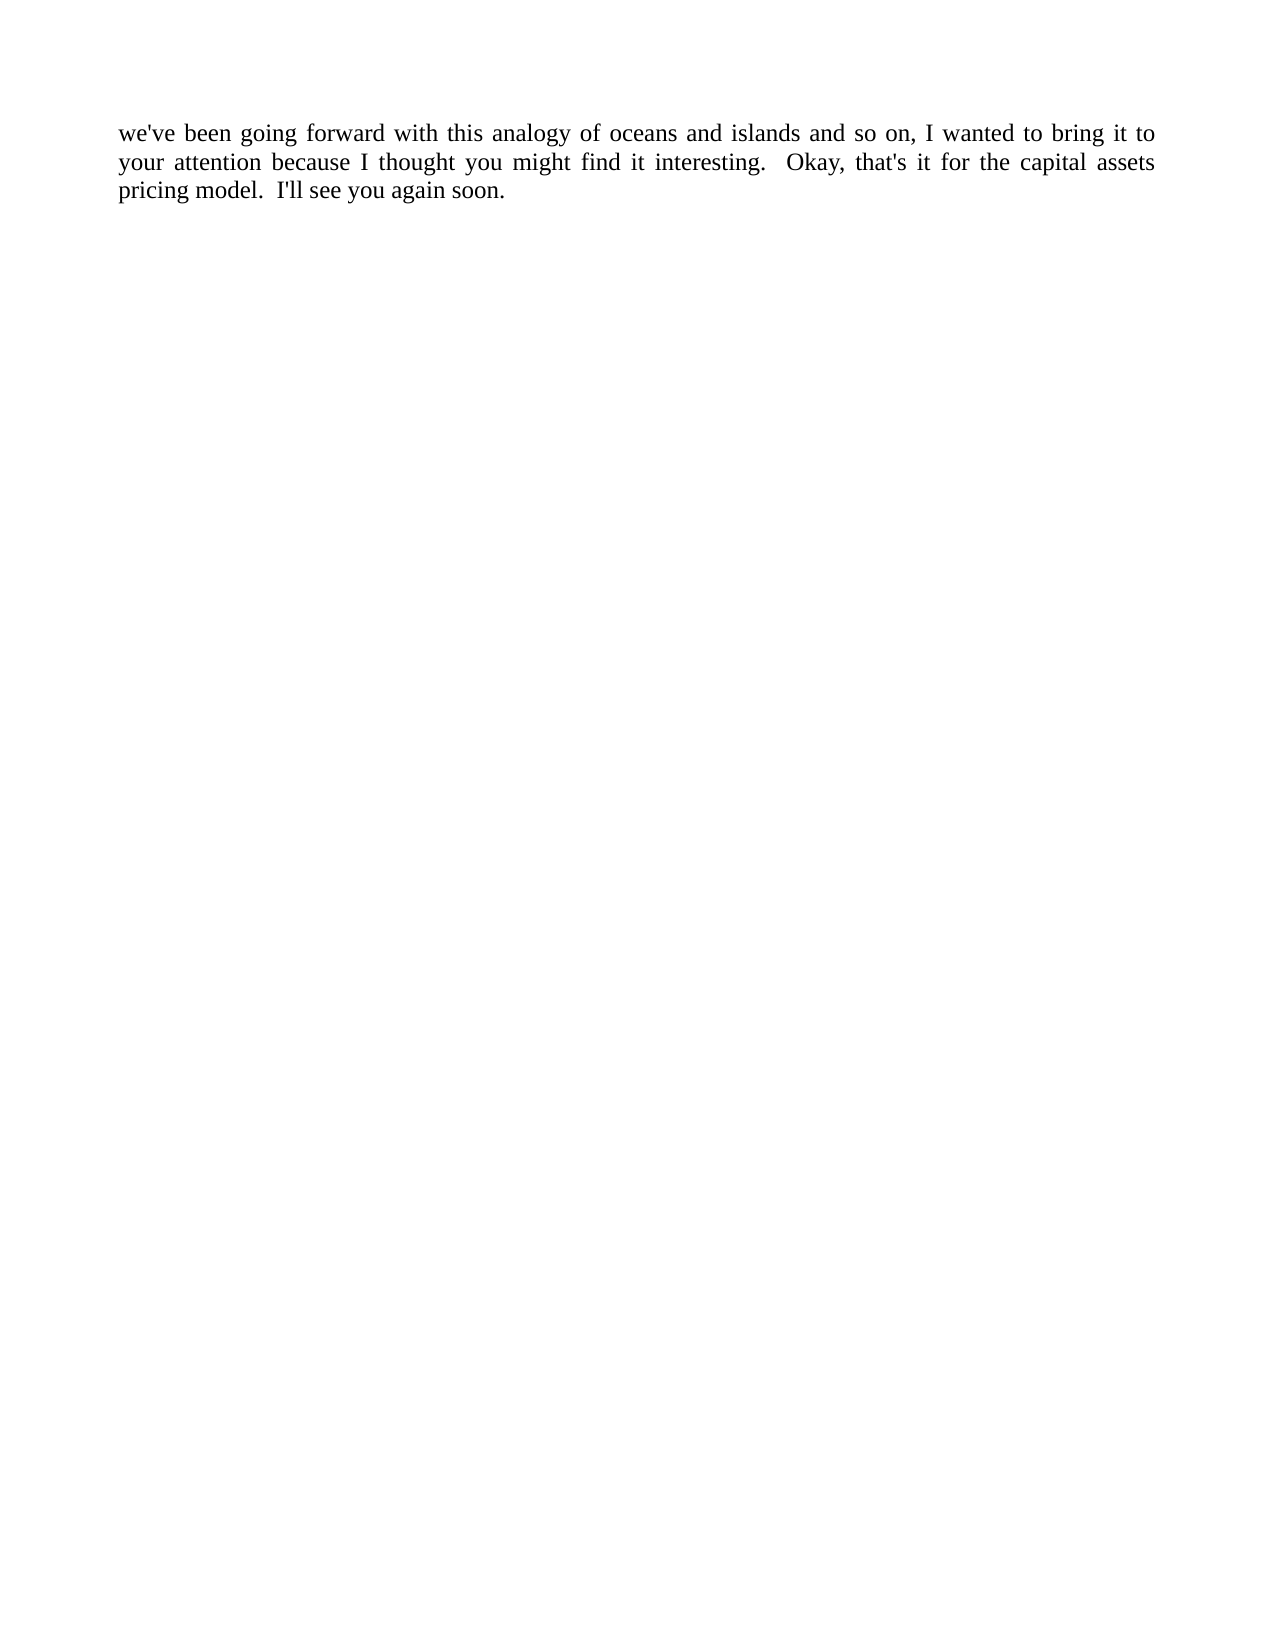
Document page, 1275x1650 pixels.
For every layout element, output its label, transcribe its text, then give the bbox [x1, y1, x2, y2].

text we've been going forward with this analogy of oceans and islands and so on, I wanted to bring it to your attention because I thought you might find it interesting. Okay, that's it for the capital assets pricing model. I'll see you again soon. [118, 118, 1157, 204]
